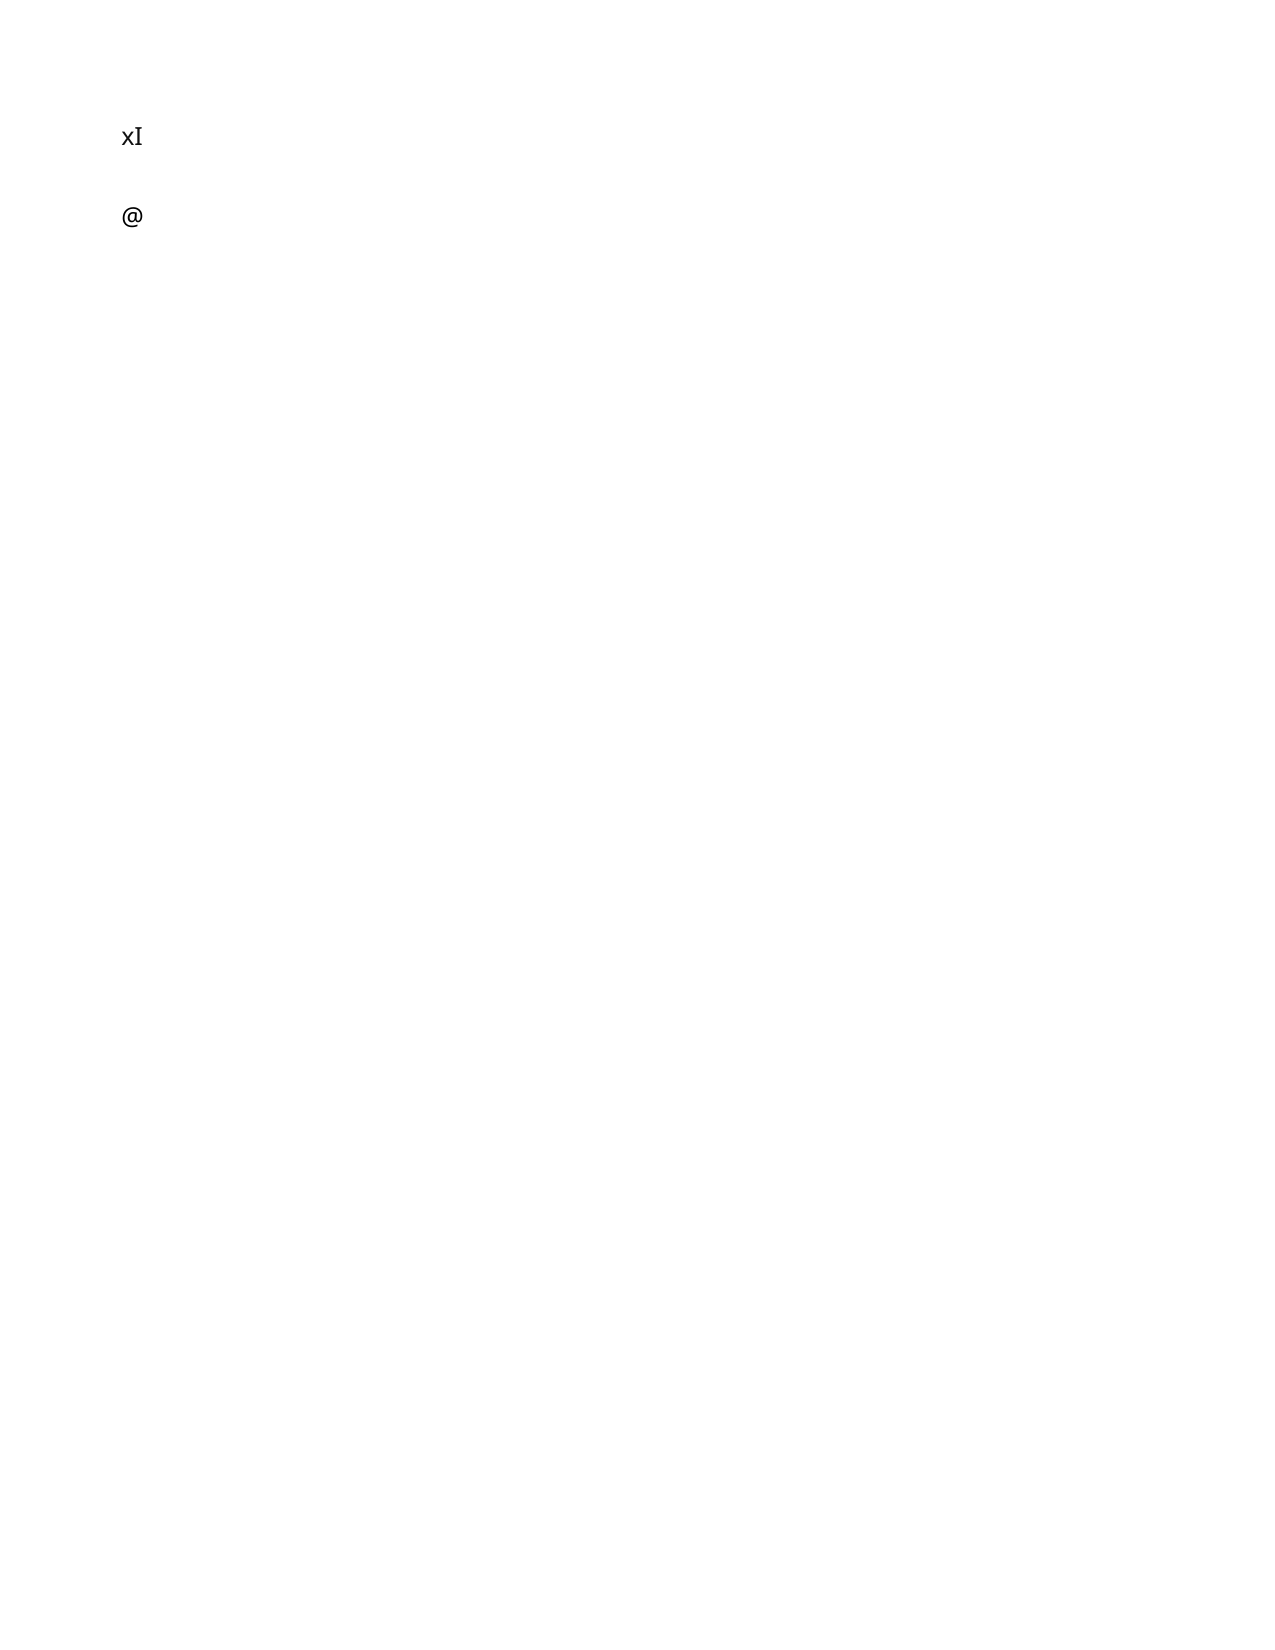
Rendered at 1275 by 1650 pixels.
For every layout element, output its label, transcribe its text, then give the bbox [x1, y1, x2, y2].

text @ [121, 199, 1158, 233]
text xI [121, 118, 1158, 152]
